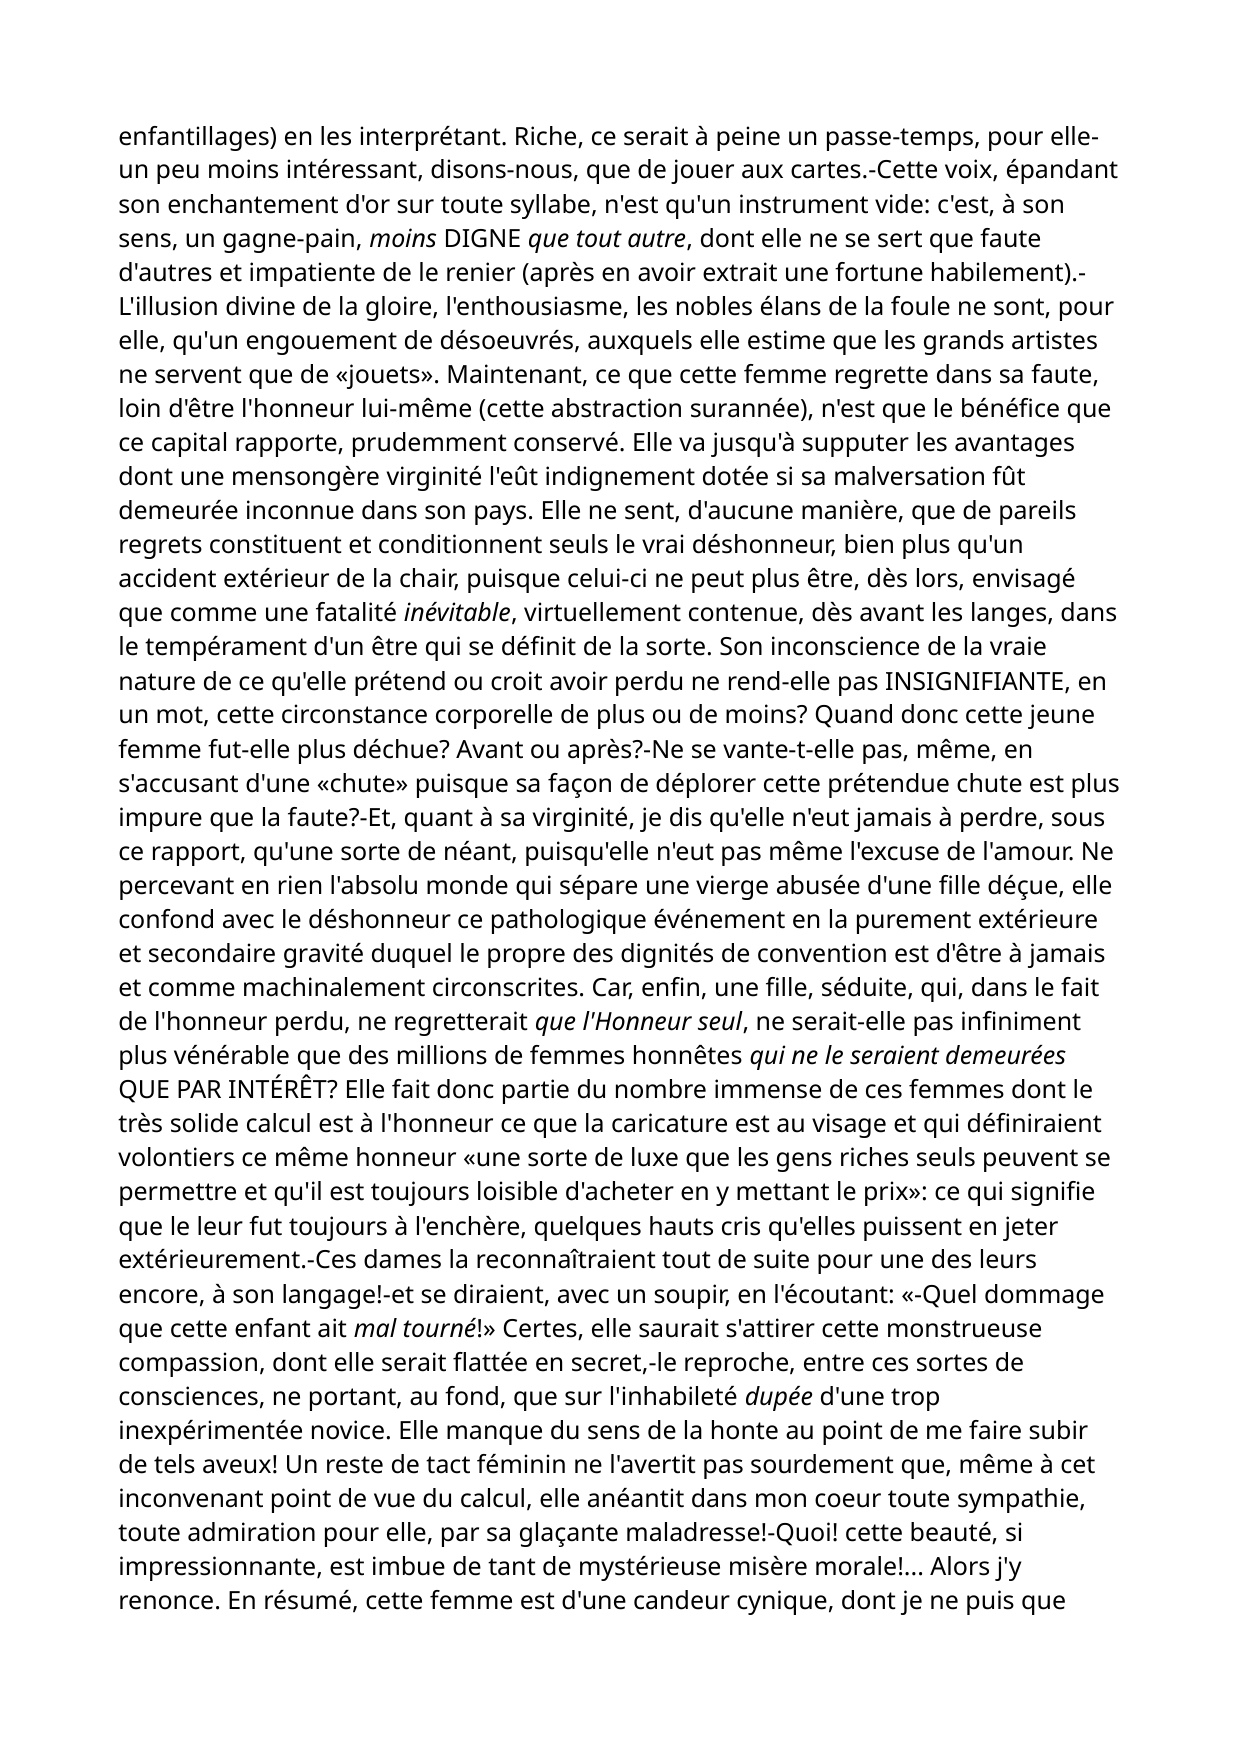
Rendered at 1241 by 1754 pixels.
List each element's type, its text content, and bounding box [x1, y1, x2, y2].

text enfantillages) en les interprétant. Riche, ce serait à peine un passe-temps, pour elle-un peu moins intéressant, disons-nous, que de jouer aux cartes.-Cette voix, épandant son enchantement d'or sur toute syllabe, n'est qu'un instrument vide: c'est, à son sens, un gagne-pain, moins DIGNE que tout autre, dont elle ne se sert que faute d'autres et impatiente de le renier (après en avoir extrait une fortune habilement).-L'illusion divine de la gloire, l'enthousiasme, les nobles élans de la foule ne sont, pour elle, qu'un engouement de désoeuvrés, auxquels elle estime que les grands artistes ne servent que de «jouets». Maintenant, ce que cette femme regrette dans sa faute, loin d'être l'honneur lui-même (cette abstraction surannée), n'est que le bénéfice que ce capital rapporte, prudemment conservé. Elle va jusqu'à supputer les avantages dont une mensongère virginité l'eût indignement dotée si sa malversation fût demeurée inconnue dans son pays. Elle ne sent, d'aucune manière, que de pareils regrets constituent et conditionnent seuls le vrai déshonneur, bien plus qu'un accident extérieur de la chair, puisque celui-ci ne peut plus être, dès lors, envisagé que comme une fatalité inévitable, virtuellement contenue, dès avant les langes, dans le tempérament d'un être qui se définit de la sorte. Son inconscience de la vraie nature de ce qu'elle prétend ou croit avoir perdu ne rend-elle pas INSIGNIFIANTE, en un mot, cette circonstance corporelle de plus ou de moins? Quand donc cette jeune femme fut-elle plus déchue? Avant ou après?-Ne se vante-t-elle pas, même, en s'accusant d'une «chute» puisque sa façon de déplorer cette prétendue chute est plus impure que la faute?-Et, quant à sa virginité, je dis qu'elle n'eut jamais à perdre, sous ce rapport, qu'une sorte de néant, puisqu'elle n'eut pas même l'excuse de l'amour. Ne percevant en rien l'absolu monde qui sépare une vierge abusée d'une fille déçue, elle confond avec le déshonneur ce pathologique événement en la purement extérieure et secondaire gravité duquel le propre des dignités de convention est d'être à jamais et comme machinalement circonscrites. Car, enfin, une fille, séduite, qui, dans le fait de l'honneur perdu, ne regretterait que l'Honneur seul, ne serait-elle pas infiniment plus vénérable que des millions de femmes honnêtes qui ne le seraient demeurées QUE PAR INTÉRÊT? Elle fait donc partie du nombre immense de ces femmes dont le très solide calcul est à l'honneur ce que la caricature est au visage et qui définiraient volontiers ce même honneur «une sorte de luxe que les gens riches seuls peuvent se permettre et qu'il est toujours loisible d'acheter en y mettant le prix»: ce qui signifie que le leur fut toujours à l'enchère, quelques hauts cris qu'elles puissent en jeter extérieurement.-Ces dames la reconnaîtraient tout de suite pour une des leurs encore, à son langage!-et se diraient, avec un soupir, en l'écoutant: «-Quel dommage que cette enfant ait mal tourné!» Certes, elle saurait s'attirer cette monstrueuse compassion, dont elle serait flattée en secret,-le reproche, entre ces sortes de consciences, ne portant, au fond, que sur l'inhabileté dupée d'une trop inexpérimentée novice. Elle manque du sens de la honte au point de me faire subir de tels aveux! Un reste de tact féminin ne l'avertit pas sourdement que, même à cet inconvenant point de vue du calcul, elle anéantit dans mon coeur toute sympathie, toute admiration pour elle, par sa glaçante maladresse!-Quoi! cette beauté, si impressionnante, est imbue de tant de mystérieuse misère morale!... Alors j'y renonce. En résumé, cette femme est d'une candeur cynique, dont je ne puis que [118, 118, 1122, 1617]
